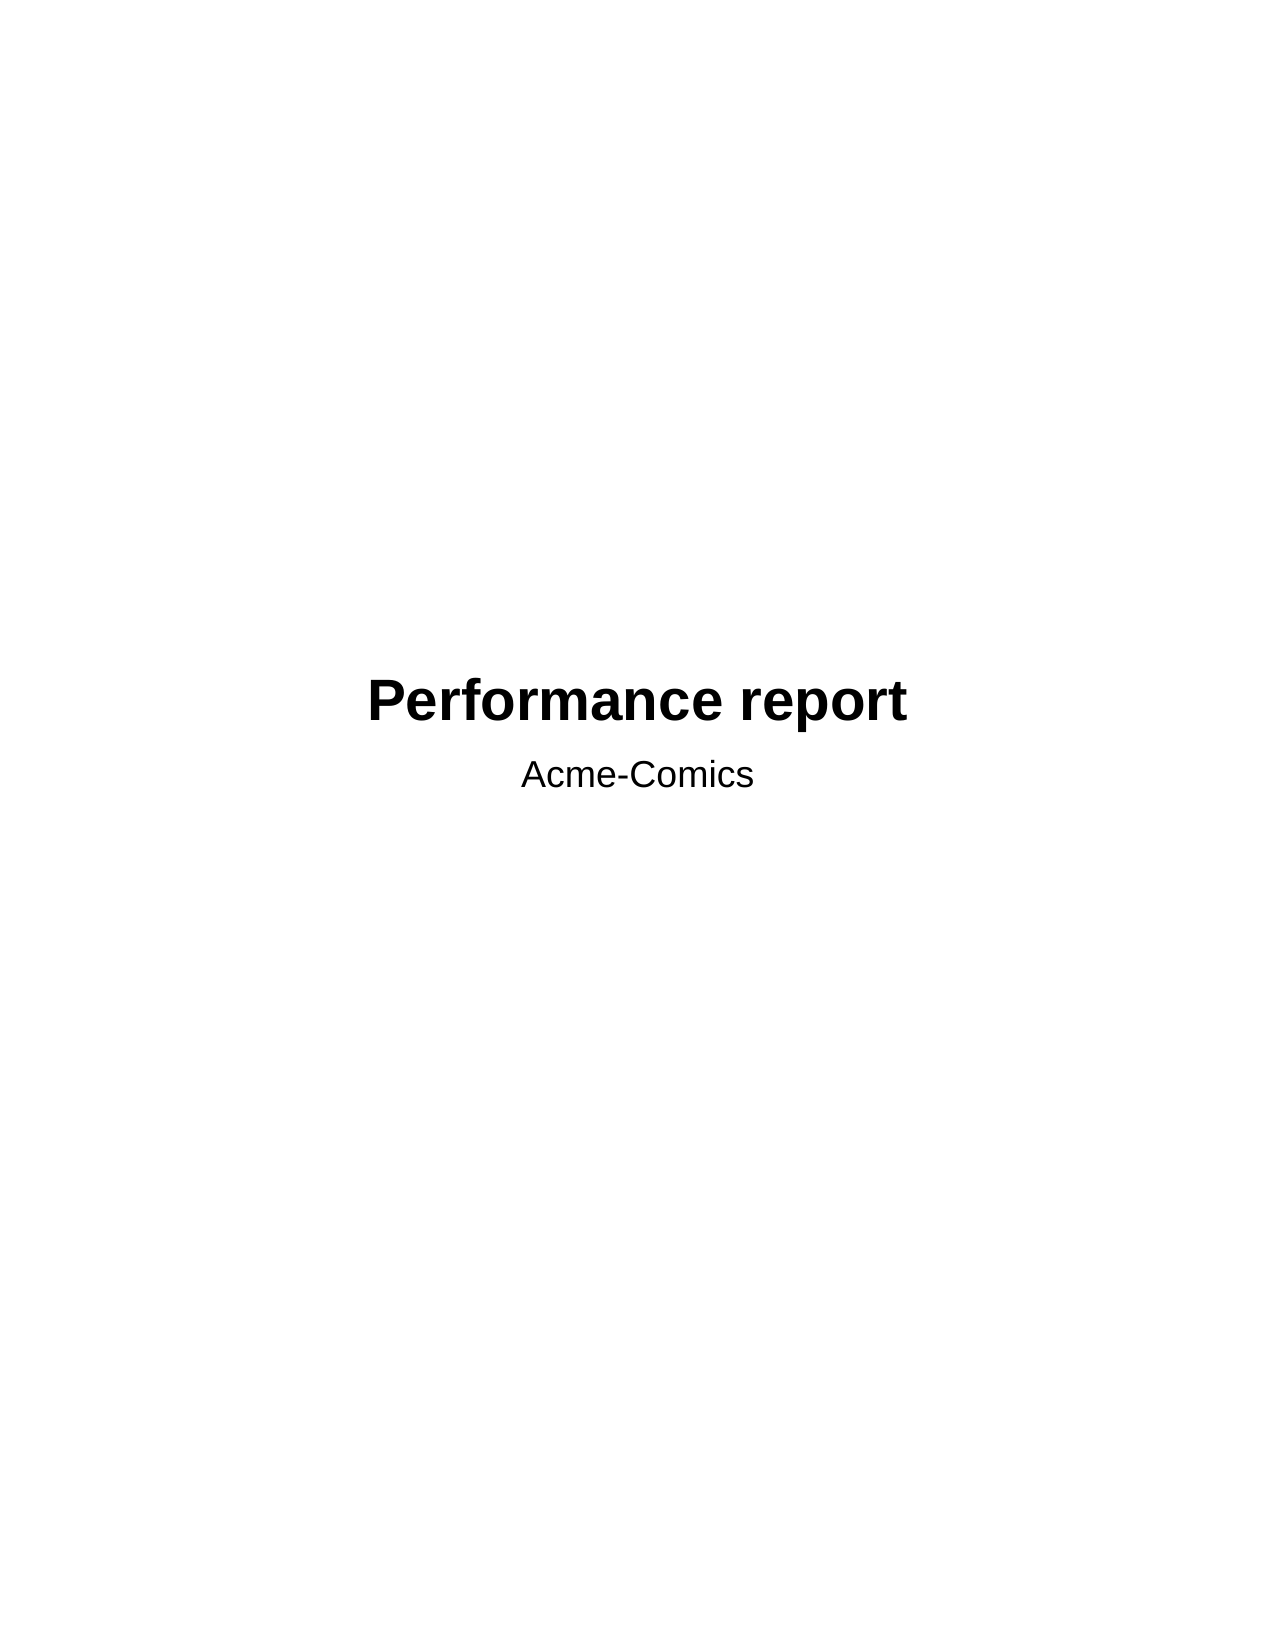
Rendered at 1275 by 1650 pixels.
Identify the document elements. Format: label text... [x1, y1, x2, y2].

subtitle Acme-Comics [118, 752, 1157, 795]
title Performance report [118, 666, 1157, 733]
